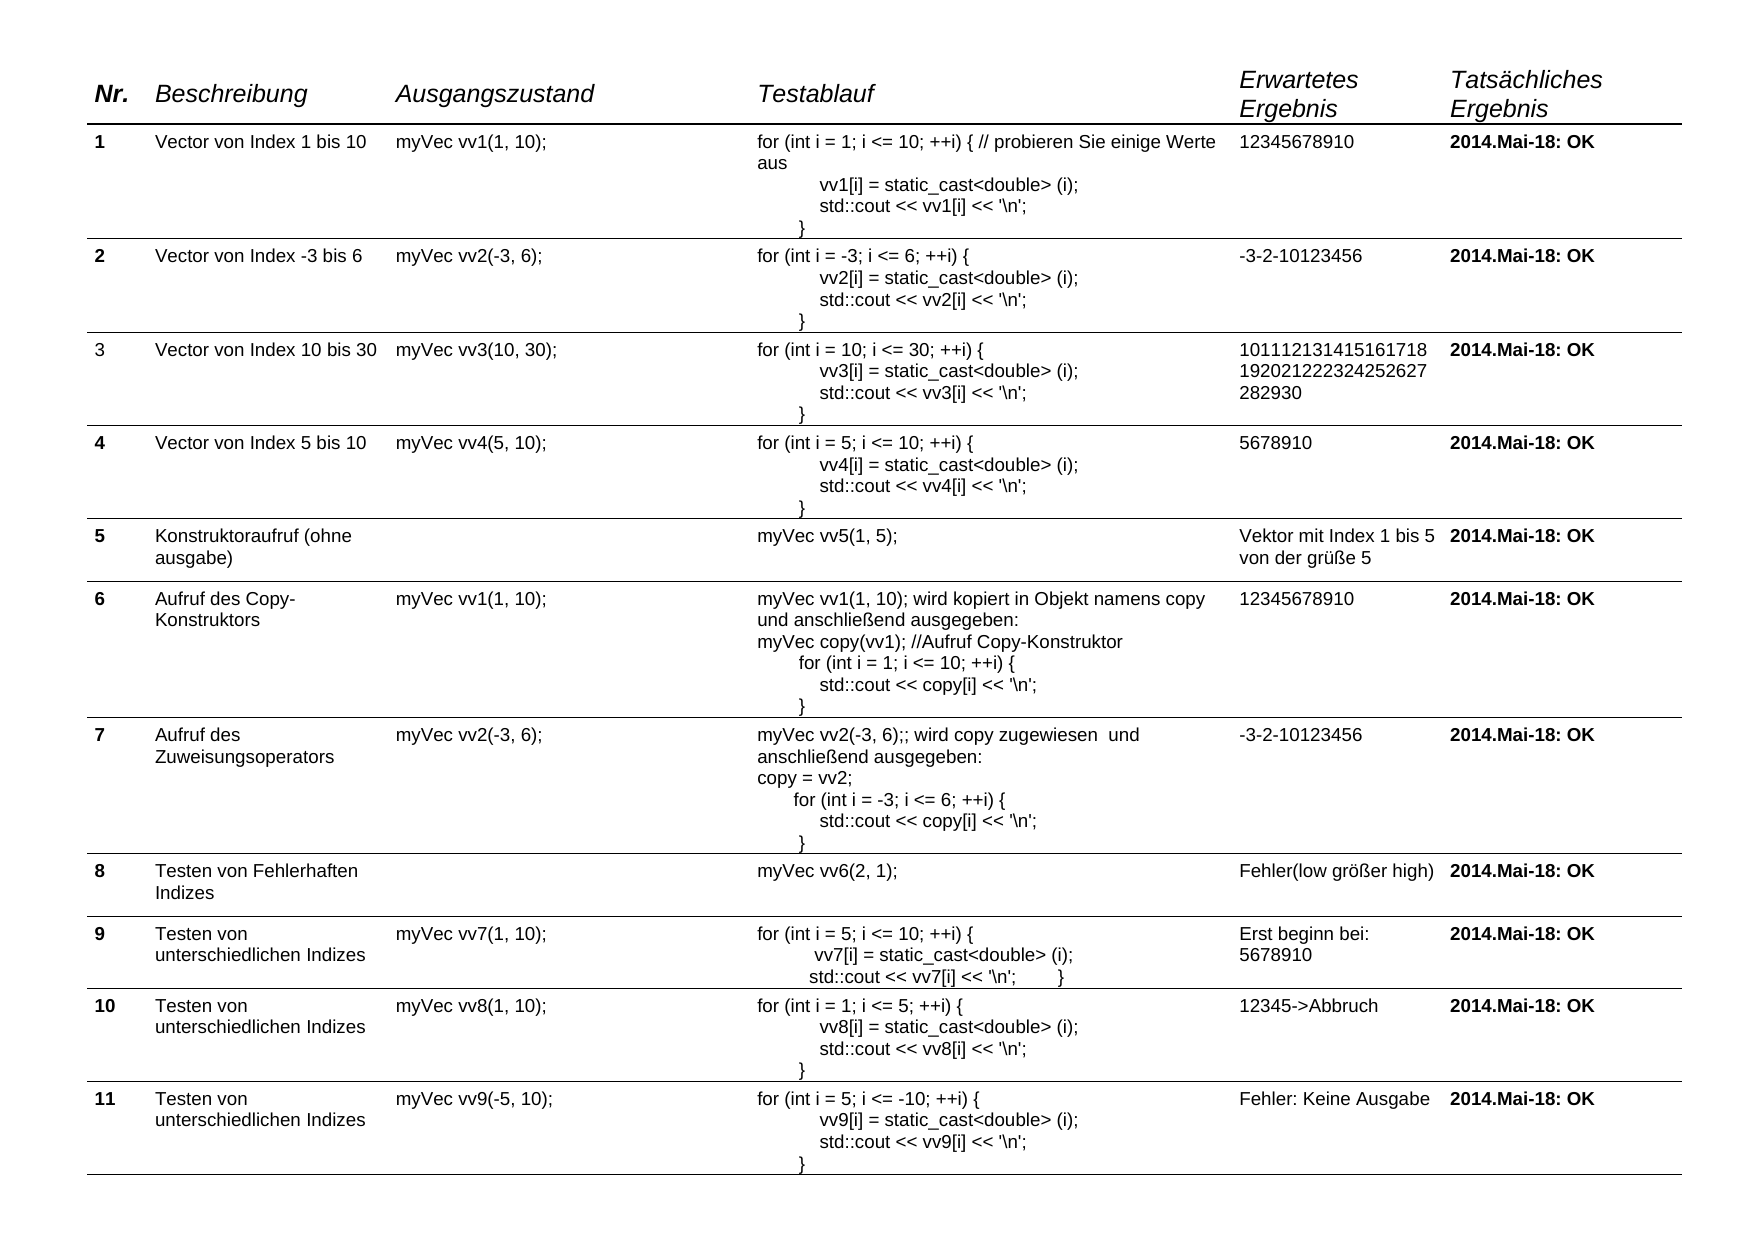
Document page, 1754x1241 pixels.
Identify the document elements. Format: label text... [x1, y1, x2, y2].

table_cell -3-2-10123456 [1232, 239, 1443, 332]
table_cell for (int i = -3; i <= 6; ++i) { vv2[i] = static_cast<double> (i); std::cout << vv2[i] << '\n'; } [750, 239, 1232, 332]
table_cell -3-2-10123456 [1232, 718, 1443, 853]
table_cell 5678910 [1232, 426, 1443, 518]
table_cell myVec vv7(1, 10); [388, 917, 750, 987]
table_cell 8 [87, 854, 147, 916]
table_cell 1 [87, 125, 147, 238]
table_cell 12345678910 [1232, 582, 1443, 717]
table_cell myVec vv5(1, 5); [750, 519, 1232, 581]
table_cell 2014.Mai-18: OK [1443, 989, 1682, 1081]
table_cell 12345->Abbruch [1232, 989, 1443, 1081]
table_cell for (int i = 1; i <= 5; ++i) { vv8[i] = static_cast<double> (i); std::cout << vv8[i] << '\n'; } [750, 989, 1232, 1081]
table_cell 2014.Mai-18: OK [1443, 426, 1682, 518]
table_cell 3 [87, 333, 147, 425]
table_cell myVec vv9(-5, 10); [388, 1082, 750, 1174]
table_cell Vector von Index 1 bis 10 [148, 125, 388, 238]
table_cell 2 [87, 239, 147, 332]
table_cell 7 [87, 718, 147, 853]
table_cell Fehler: Keine Ausgabe [1232, 1082, 1443, 1174]
table_cell 2014.Mai-18: OK [1443, 1082, 1682, 1174]
table_header Erwartetes Ergebnis [1232, 59, 1443, 122]
table_cell Vector von Index 5 bis 10 [148, 426, 388, 518]
table_cell Erst beginn bei: 5678910 [1232, 917, 1443, 987]
table_cell myVec vv6(2, 1); [750, 854, 1232, 916]
table_cell Testen von unterschiedlichen Indizes [148, 917, 388, 987]
table_header Tatsächliches Ergebnis [1443, 59, 1682, 122]
table_cell 5 [87, 519, 147, 581]
table_cell Testen von unterschiedlichen Indizes [148, 989, 388, 1081]
table_cell for (int i = 10; i <= 30; ++i) { vv3[i] = static_cast<double> (i); std::cout << vv3[i] << '\n'; } [750, 333, 1232, 425]
table_cell 2014.Mai-18: OK [1443, 239, 1682, 332]
table_header Beschreibung [148, 59, 388, 122]
table_cell 4 [87, 426, 147, 518]
table_cell Aufruf des Copy-Konstruktors [148, 582, 388, 717]
table_cell 6 [87, 582, 147, 717]
table_cell Aufruf des Zuweisungsoperators [148, 718, 388, 853]
table_cell myVec vv8(1, 10); [388, 989, 750, 1081]
table_cell myVec vv1(1, 10); [388, 582, 750, 717]
table_cell for (int i = 5; i <= 10; ++i) { vv7[i] = static_cast<double> (i); std::cout << vv7[i] << '\n'; } [750, 917, 1232, 987]
table_cell 10 [87, 989, 147, 1081]
table_cell myVec vv1(1, 10); wird kopiert in Objekt namens copy und anschließend ausgegeben: myVec copy(vv1); //Aufruf Copy-Konstruktor for (int i = 1; i <= 10; ++i) { std::cout << copy[i] << '\n'; } [750, 582, 1232, 717]
table_cell 2014.Mai-18: OK [1443, 718, 1682, 853]
table_cell 12345678910 [1232, 125, 1443, 238]
table_cell myVec vv2(-3, 6);; wird copy zugewiesen und anschließend ausgegeben: copy = vv2; for (int i = -3; i <= 6; ++i) { std::cout << copy[i] << '\n'; } [750, 718, 1232, 853]
table_cell myVec vv4(5, 10); [388, 426, 750, 518]
table_cell for (int i = 1; i <= 10; ++i) { // probieren Sie einige Werte aus vv1[i] = static_cast<double> (i); std::cout << vv1[i] << '\n'; } [750, 125, 1232, 238]
table_cell for (int i = 5; i <= -10; ++i) { vv9[i] = static_cast<double> (i); std::cout << vv9[i] << '\n'; } [750, 1082, 1232, 1174]
table_cell 11 [87, 1082, 147, 1174]
table_cell myVec vv3(10, 30); [388, 333, 750, 425]
table_cell [388, 854, 750, 916]
table_cell 2014.Mai-18: OK [1443, 582, 1682, 717]
table_cell myVec vv1(1, 10); [388, 125, 750, 238]
table_cell Testen von unterschiedlichen Indizes [148, 1082, 388, 1174]
table_cell Vector von Index 10 bis 30 [148, 333, 388, 425]
table_cell Vektor mit Index 1 bis 5 von der grüße 5 [1232, 519, 1443, 581]
table_header Nr. [87, 59, 147, 122]
table_header Ausgangszustand [388, 59, 750, 122]
table_cell myVec vv2(-3, 6); [388, 718, 750, 853]
table_cell [388, 519, 750, 581]
table_cell Testen von Fehlerhaften Indizes [148, 854, 388, 916]
table_cell 2014.Mai-18: OK [1443, 519, 1682, 581]
table_cell 2014.Mai-18: OK [1443, 917, 1682, 987]
table_cell 2014.Mai-18: OK [1443, 125, 1682, 238]
table_cell 2014.Mai-18: OK [1443, 854, 1682, 916]
table_cell for (int i = 5; i <= 10; ++i) { vv4[i] = static_cast<double> (i); std::cout << vv4[i] << '\n'; } [750, 426, 1232, 518]
table_cell 2014.Mai-18: OK [1443, 333, 1682, 425]
table_cell Konstruktoraufruf (ohne ausgabe) [148, 519, 388, 581]
table_cell 9 [87, 917, 147, 987]
table_cell 101112131415161718192021222324252627282930 [1232, 333, 1443, 425]
table_cell Fehler(low größer high) [1232, 854, 1443, 916]
table_cell Vector von Index -3 bis 6 [148, 239, 388, 332]
table_header Testablauf [750, 59, 1232, 122]
table_cell myVec vv2(-3, 6); [388, 239, 750, 332]
